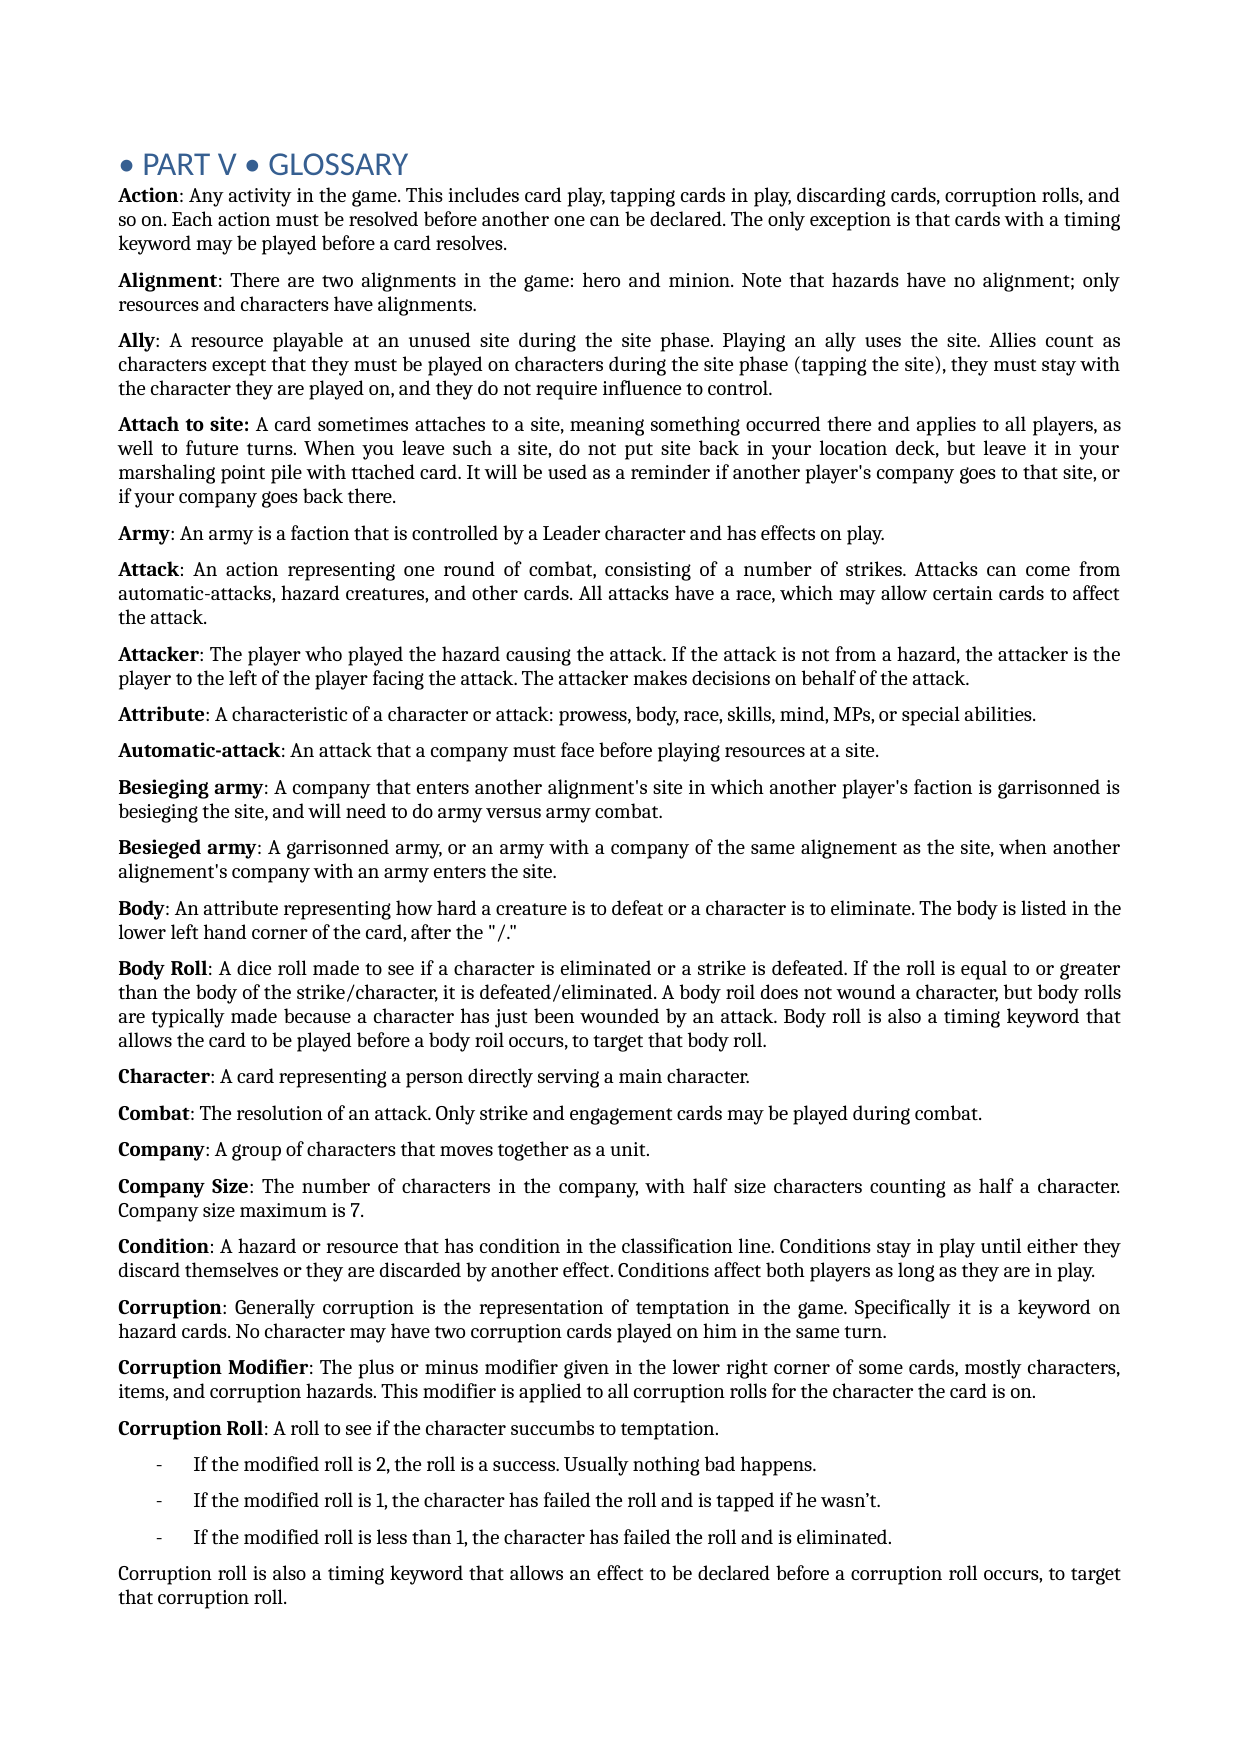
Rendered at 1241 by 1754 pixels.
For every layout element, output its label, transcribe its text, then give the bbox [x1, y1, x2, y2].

text Action: Any activity in the game. This includes card play, tapping cards in play, discarding cards, corruption rolls, and so on. Each action must be resolved before another one can be declared. The only exception is that cards with a timing keyword may be played before a card resolves. [118, 184, 1122, 256]
text Corruption Roll: A roll to see if the character succumbs to temptation. [118, 1416, 1122, 1440]
text Corruption Modifier: The plus or minus modifier given in the lower right corner of some cards, mostly characters, items, and corruption hazards. This modifier is applied to all corruption rolls for the character the card is on. [118, 1356, 1122, 1404]
text Company: A group of characters that moves together as a unit. [118, 1138, 1122, 1162]
text Besieging army: A company that enters another alignment's site in which another player's faction is garrisonned is besieging the site, and will need to do army versus army combat. [118, 776, 1122, 823]
text Body: An attribute representing how hard a creature is to defeat or a character is to eliminate. The body is listed in the lower left hand corner of the card, after the "/." [118, 896, 1122, 944]
text Corruption roll is also a timing keyword that allows an effect to be declared before a corruption roll occurs, to target that corruption roll. [118, 1562, 1122, 1610]
text Company Size: The number of characters in the company, with half size characters counting as half a character. Company size maximum is 7. [118, 1174, 1122, 1222]
list If the modified roll is 2, the roll is a success. Usually nothing bad happens. [156, 1453, 1122, 1477]
subtitle • PART V • GLOSSARY [118, 143, 1122, 184]
text Attack: An action representing one round of combat, consisting of a number of strikes. Attacks can come from automatic-attacks, hazard creatures, and other cards. All attacks have a race, which may allow certain cards to affect the attack. [118, 558, 1122, 630]
text Attach to site: A card sometimes attaches to a site, meaning something occurred there and applies to all players, as well to future turns. When you leave such a site, do not put site back in your location deck, but leave it in your marshaling point pile with ttached card. It will be used as a reminder if another player's company goes to that site, or if your company goes back there. [118, 413, 1122, 509]
text Attacker: The player who played the hazard causing the attack. If the attack is not from a hazard, the attacker is the player to the left of the player facing the attack. The attacker makes decisions on behalf of the attack. [118, 642, 1122, 690]
text Combat: The resolution of an attack. Only strike and engagement cards may be played during combat. [118, 1102, 1122, 1126]
text Character: A card representing a person directly serving a main character. [118, 1065, 1122, 1089]
text Attribute: A characteristic of a character or attack: prowess, body, race, skills, mind, MPs, or special abilities. [118, 703, 1122, 727]
text Condition: A hazard or resource that has condition in the classification line. Conditions stay in play until either they discard themselves or they are discarded by another effect. Conditions affect both players as long as they are in play. [118, 1235, 1122, 1283]
text Besieged army: A garrisonned army, or an army with a company of the same alignement as the site, when another alignement's company with an army enters the site. [118, 836, 1122, 884]
text Body Roll: A dice roll made to see if a character is eliminated or a strike is defeated. If the roll is equal to or greater than the body of the strike/character, it is defeated/eliminated. A body roil does not wound a character, but body rolls are typically made because a character has just been wounded by an attack. Body roll is also a timing keyword that allows the card to be played before a body roil occurs, to target that body roll. [118, 957, 1122, 1053]
list If the modified roll is 1, the character has failed the roll and is tapped if he wasn’t. [156, 1489, 1122, 1513]
text Automatic-attack: An attack that a company must face before playing resources at a site. [118, 739, 1122, 763]
list If the modified roll is less than 1, the character has failed the roll and is eliminated. [156, 1526, 1122, 1549]
text Army: An army is a faction that is controlled by a Leader character and has effects on play. [118, 521, 1122, 545]
text Alignment: There are two alignments in the game: hero and minion. Note that hazards have no alignment; only resources and characters have alignments. [118, 268, 1122, 316]
text Corruption: Generally corruption is the representation of temptation in the game. Specifically it is a keyword on hazard cards. No character may have two corruption cards played on him in the same turn. [118, 1295, 1122, 1343]
text Ally: A resource playable at an unused site during the site phase. Playing an ally uses the site. Allies count as characters except that they must be played on characters during the site phase (tapping the site), they must stay with the character they are played on, and they do not require influence to control. [118, 329, 1122, 401]
